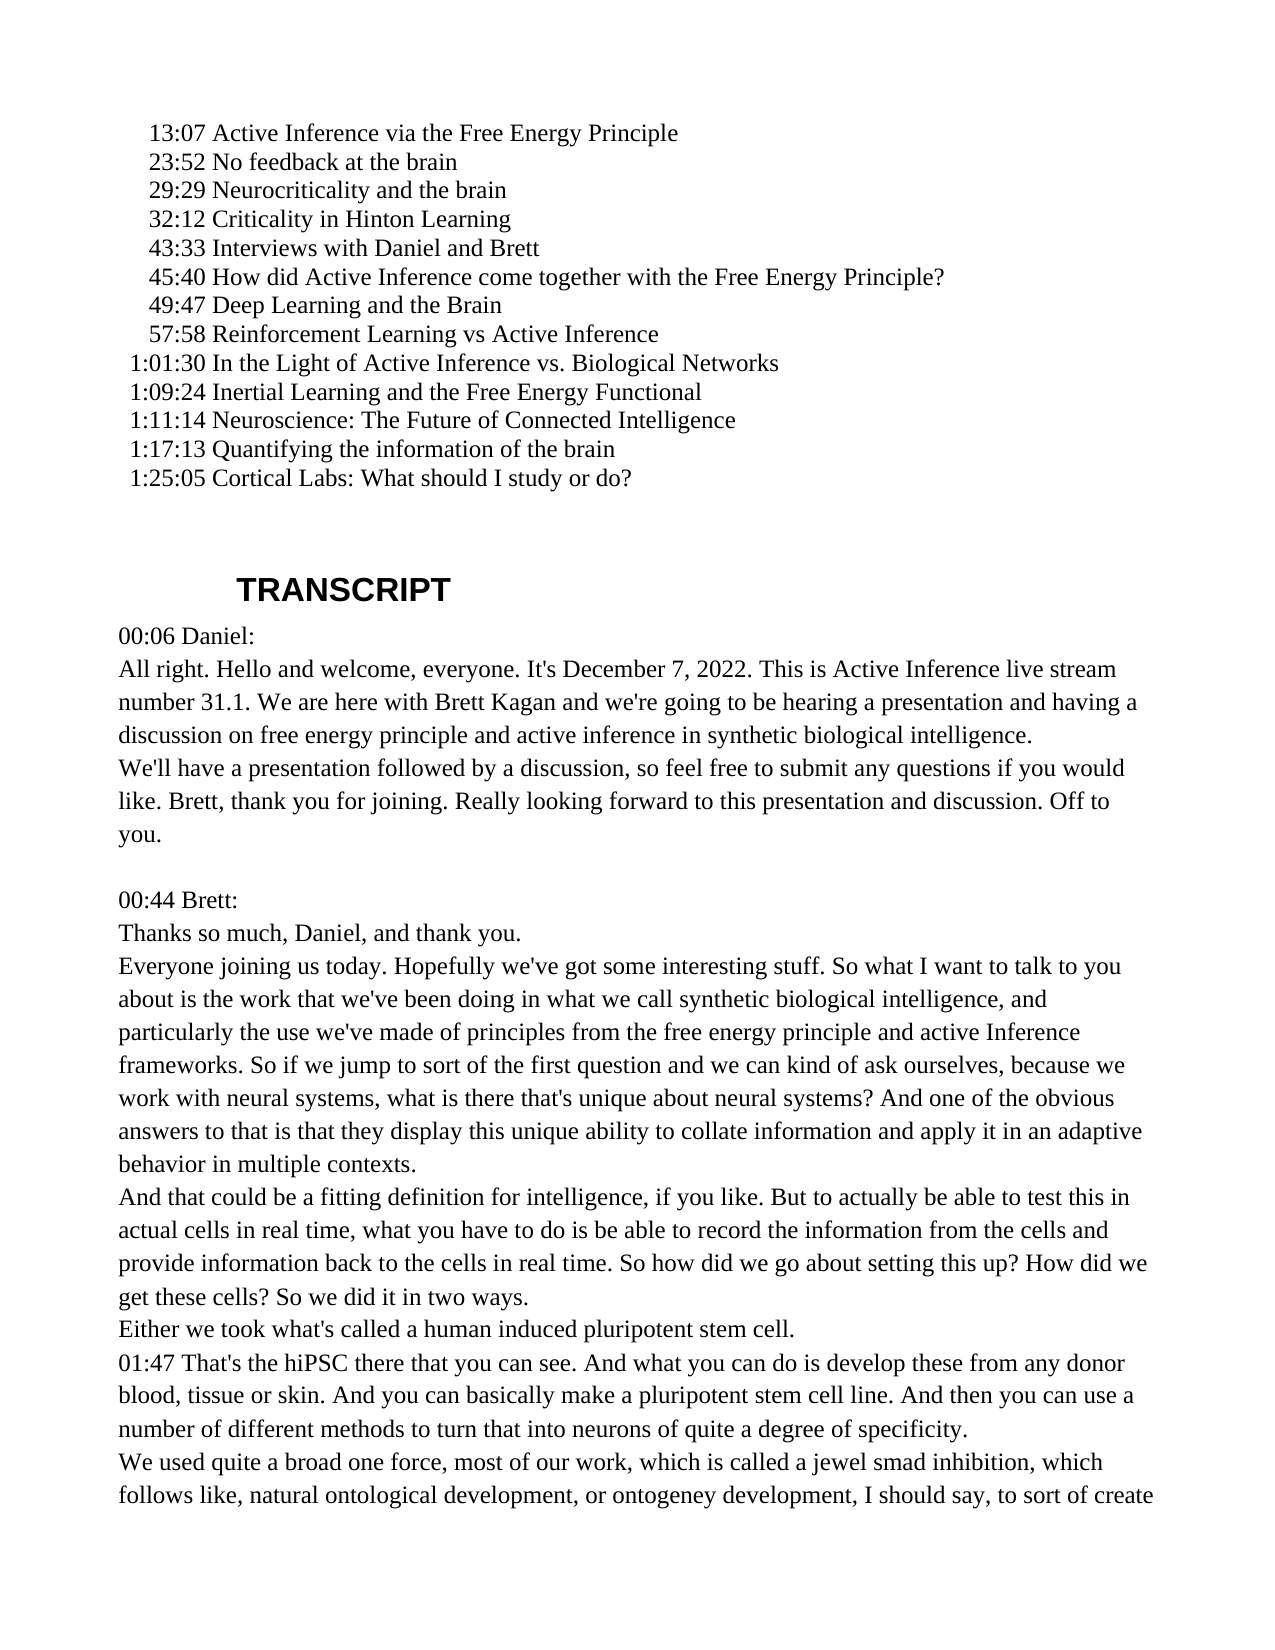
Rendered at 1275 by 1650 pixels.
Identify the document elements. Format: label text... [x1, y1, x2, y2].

table_cell 43:33 [112, 233, 209, 262]
table_cell Deep Learning and the Brain [209, 291, 1052, 319]
table_cell In the Light of Active Inference vs. Biological Networks [209, 348, 1052, 377]
text Thanks so much, Daniel, and thank you. [118, 918, 1157, 947]
table_cell 1:25:05 [112, 463, 209, 492]
table_cell 1:11:14 [112, 406, 209, 434]
text 01:47 That's the hiPSC there that you can see. And what you can do is develop these from any donor blood, tissue or skin. And you can basically make a pluripotent stem cell line. And then you can use a number of different methods to turn that into neurons of quite a degree of specificity. [118, 1348, 1157, 1442]
table_cell Criticality in Hinton Learning [209, 204, 1052, 233]
text We'll have a presentation followed by a discussion, so feel free to submit any questions if you would like. Brett, thank you for joining. Really looking forward to this presentation and discussion. Off to you. [118, 753, 1157, 848]
subtitle TRANSCRIPT [118, 570, 1157, 609]
text And that could be a fitting definition for intelligence, if you like. But to actually be able to test this in actual cells in real time, what you have to do is be able to record the information from the cells and provide information back to the cells in real time. So how did we go about setting this up? How did we get these cells? So we did it in two ways. [118, 1182, 1157, 1310]
table_cell No feedback at the brain [209, 147, 1052, 176]
text Everyone joining us today. Hopefully we've got some interesting stuff. So what I want to talk to you about is the work that we've been doing in what we call synthetic biological intelligence, and particularly the use we've made of principles from the free energy principle and active Inference frameworks. So if we jump to sort of the first question and we can kind of ask ourselves, because we work with neural systems, what is there that's unique about neural systems? And one of the obvious answers to that is that they display this unique ability to collate information and apply it in an adaptive behavior in multiple contexts. [118, 951, 1157, 1178]
text 00:06 Daniel: [118, 621, 1157, 650]
table_cell Reinforcement Learning vs Active Inference [209, 319, 1052, 348]
table_cell 1:09:24 [112, 377, 209, 406]
text All right. Hello and welcome, everyone. It's December 7, 2022. This is Active Inference live stream number 31.1. We are here with Brett Kagan and we're going to be hearing a presentation and having a discussion on free energy principle and active inference in synthetic biological intelligence. [118, 654, 1157, 749]
text 00:44 Brett: [118, 885, 1157, 914]
table_cell Cortical Labs: What should I study or do? [209, 463, 1052, 492]
table_cell 13:07 [112, 118, 209, 147]
text We used quite a broad one force, most of our work, which is called a jewel smad inhibition, which follows like, natural ontological development, or ontogeney development, I should say, to sort of create [118, 1447, 1157, 1508]
table_cell Quantifying the information of the brain [209, 434, 1052, 463]
table_cell 29:29 [112, 176, 209, 204]
table_cell Inertial Learning and the Free Energy Functional [209, 377, 1052, 406]
table_cell 1:01:30 [112, 348, 209, 377]
table_cell Neuroscience: The Future of Connected Intelligence [209, 406, 1052, 434]
table_cell Interviews with Daniel and Brett [209, 233, 1052, 262]
table_cell How did Active Inference come together with the Free Energy Principle? [209, 262, 1052, 291]
text Either we took what's called a human induced pluripotent stem cell. [118, 1314, 1157, 1343]
table_cell Neurocriticality and the brain [209, 176, 1052, 204]
table_cell 23:52 [112, 147, 209, 176]
table_cell 32:12 [112, 204, 209, 233]
table_cell 45:40 [112, 262, 209, 291]
table_cell 49:47 [112, 291, 209, 319]
table_cell Active Inference via the Free Energy Principle [209, 118, 1052, 147]
table_cell 57:58 [112, 319, 209, 348]
table_cell 1:17:13 [112, 434, 209, 463]
